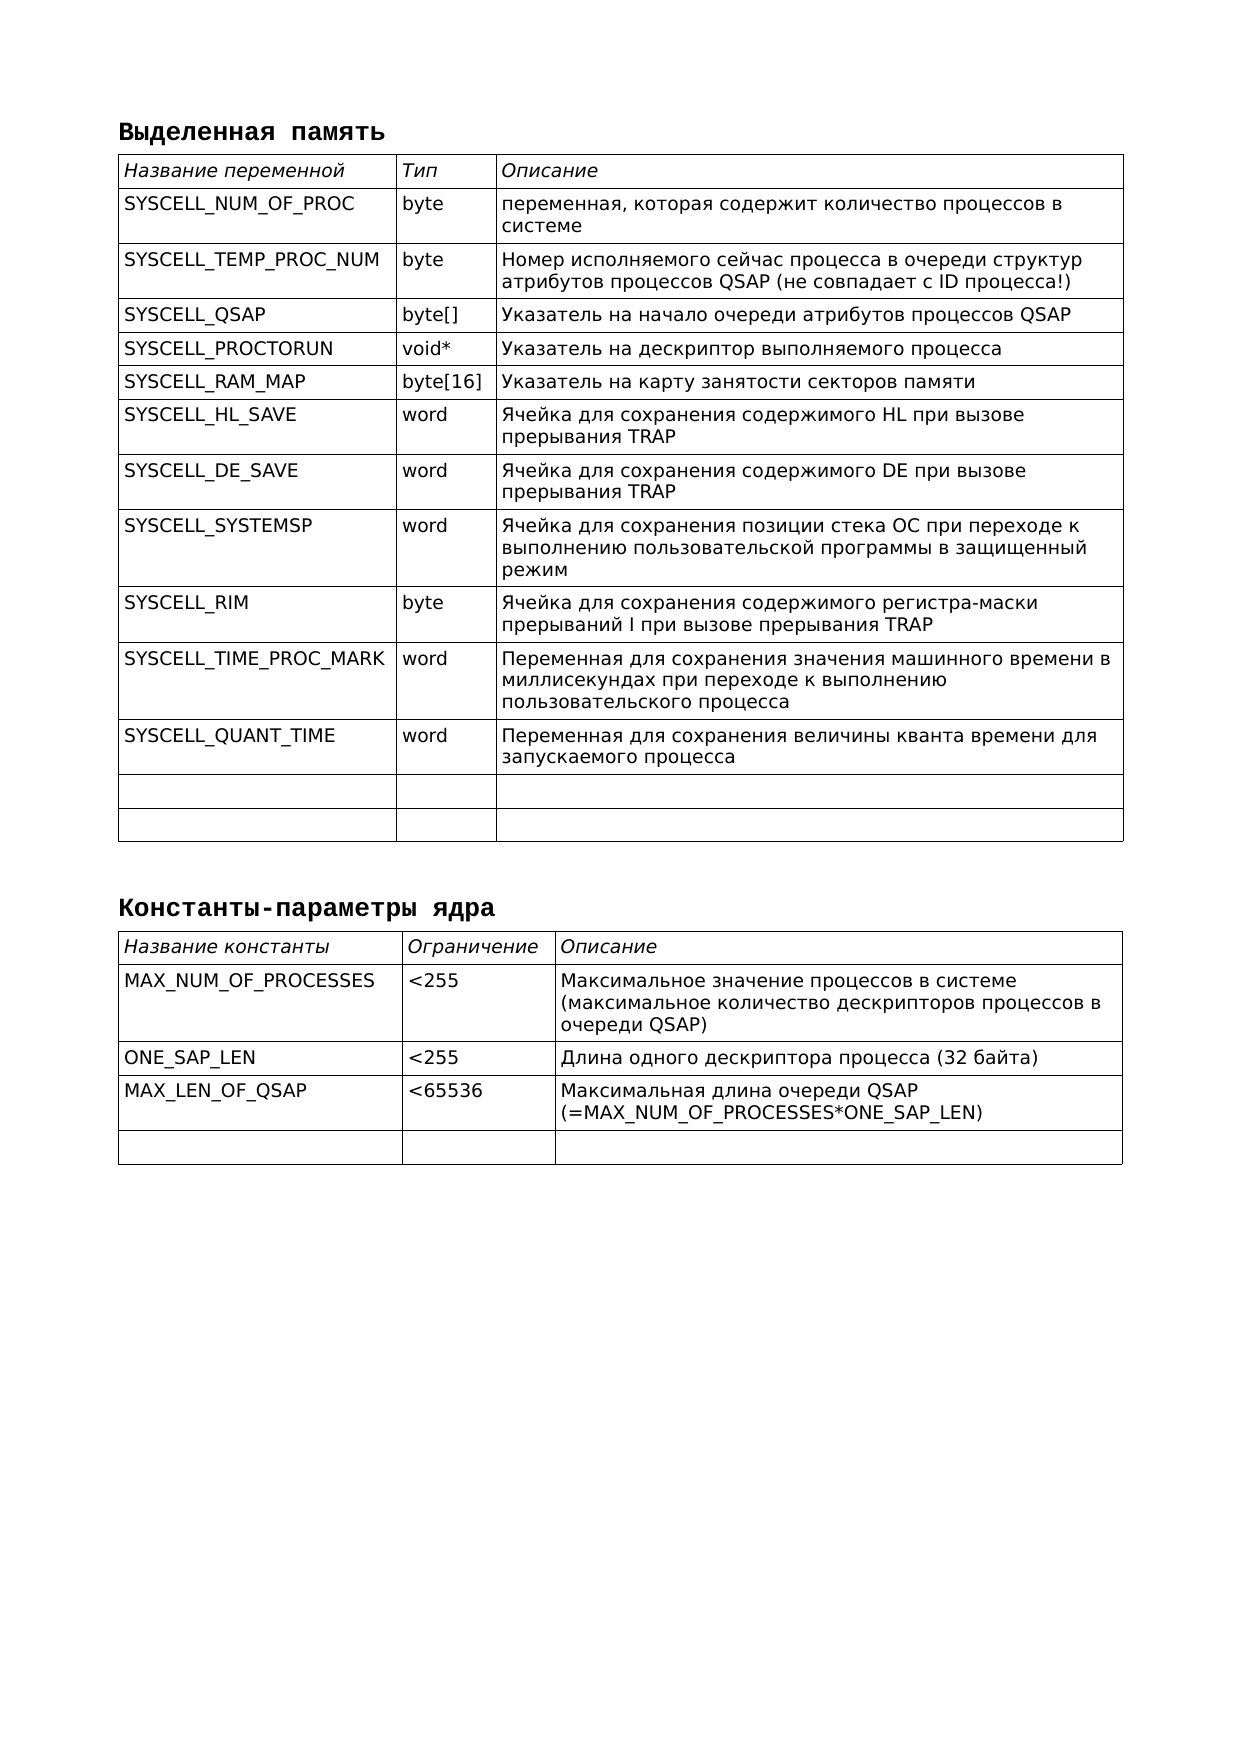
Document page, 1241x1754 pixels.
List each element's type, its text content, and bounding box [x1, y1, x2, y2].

table_cell Ячейка для сохранения содержимого регистра-маски прерываний I при вызове прерывания TRAP [497, 587, 1123, 642]
table_cell byte [397, 244, 496, 298]
table_cell SYSCELL_RAM_MAP [119, 366, 396, 398]
table_header Ограничение [403, 932, 555, 964]
table_cell Указатель на начало очереди атрибутов процессов QSAP [497, 299, 1123, 332]
table_cell word [397, 400, 496, 454]
table_cell void* [397, 333, 496, 365]
table_cell SYSCELL_HL_SAVE [119, 400, 396, 454]
table_cell Указатель на карту занятости секторов памяти [497, 366, 1123, 398]
table_cell SYSCELL_RIM [119, 587, 396, 642]
table_cell SYSCELL_NUM_OF_PROC [119, 189, 396, 243]
table_cell word [397, 720, 496, 774]
table_cell Указатель на дескриптор выполняемого процесса [497, 333, 1123, 365]
table_cell Переменная для сохранения значения машинного времени в миллисекундах при переходе к выполнению пользовательского процесса [497, 643, 1123, 719]
table_header Название переменной [119, 155, 396, 188]
table_header Тип [397, 155, 496, 188]
table_header Описание [497, 155, 1123, 188]
table_cell SYSCELL_QUANT_TIME [119, 720, 396, 774]
table_cell [497, 809, 1123, 841]
table_cell <65536 [403, 1076, 555, 1130]
table_cell byte [397, 587, 496, 642]
table_header Описание [556, 932, 1122, 964]
table_header Название константы [119, 932, 402, 964]
table_cell SYSCELL_SYSTEMSP [119, 510, 396, 586]
table_cell SYSCELL_PROCTORUN [119, 333, 396, 365]
table_cell Максимальная длина очереди QSAP (=MAX_NUM_OF_PROCESSES*ONE_SAP_LEN) [556, 1076, 1122, 1130]
table_cell Ячейка для сохранения содержимого DE при вызове прерывания TRAP [497, 455, 1123, 509]
table_cell [403, 1131, 555, 1163]
table_cell MAX_NUM_OF_PROCESSES [119, 965, 402, 1041]
subtitle Константы-параметры ядра [118, 894, 1122, 924]
table_cell Ячейка для сохранения позиции стека ОС при переходе к выполнению пользовательской программы в защищенный режим [497, 510, 1123, 586]
table_cell word [397, 643, 496, 719]
table_cell Длина одного дескриптора процесса (32 байта) [556, 1042, 1122, 1075]
subtitle Выделенная память [118, 118, 1122, 148]
table_cell <255 [403, 1042, 555, 1075]
table_cell SYSCELL_TIME_PROC_MARK [119, 643, 396, 719]
table_cell byte[16] [397, 366, 496, 398]
table_cell ONE_SAP_LEN [119, 1042, 402, 1075]
table_cell Ячейка для сохранения содержимого HL при вызове прерывания TRAP [497, 400, 1123, 454]
table_cell <255 [403, 965, 555, 1041]
table_cell MAX_LEN_OF_QSAP [119, 1076, 402, 1130]
table_cell [556, 1131, 1122, 1163]
table_cell переменная, которая содержит количество процессов в системе [497, 189, 1123, 243]
table_cell [397, 775, 496, 808]
table_cell word [397, 455, 496, 509]
table_cell byte [397, 189, 496, 243]
table_cell word [397, 510, 496, 586]
table_cell [397, 809, 496, 841]
table_cell [497, 775, 1123, 808]
table_cell [119, 775, 396, 808]
table_cell [119, 809, 396, 841]
table_cell SYSCELL_TEMP_PROC_NUM [119, 244, 396, 298]
table_cell Номер исполняемого сейчас процесса в очереди структур атрибутов процессов QSAP (не совпадает с ID процесса!) [497, 244, 1123, 298]
table_cell byte[] [397, 299, 496, 332]
table_cell [119, 1131, 402, 1163]
table_cell Максимальное значение процессов в системе (максимальное количество дескрипторов процессов в очереди QSAP) [556, 965, 1122, 1041]
table_cell Переменная для сохранения величины кванта времени для запускаемого процесса [497, 720, 1123, 774]
table_cell SYSCELL_QSAP [119, 299, 396, 332]
table_cell SYSCELL_DE_SAVE [119, 455, 396, 509]
